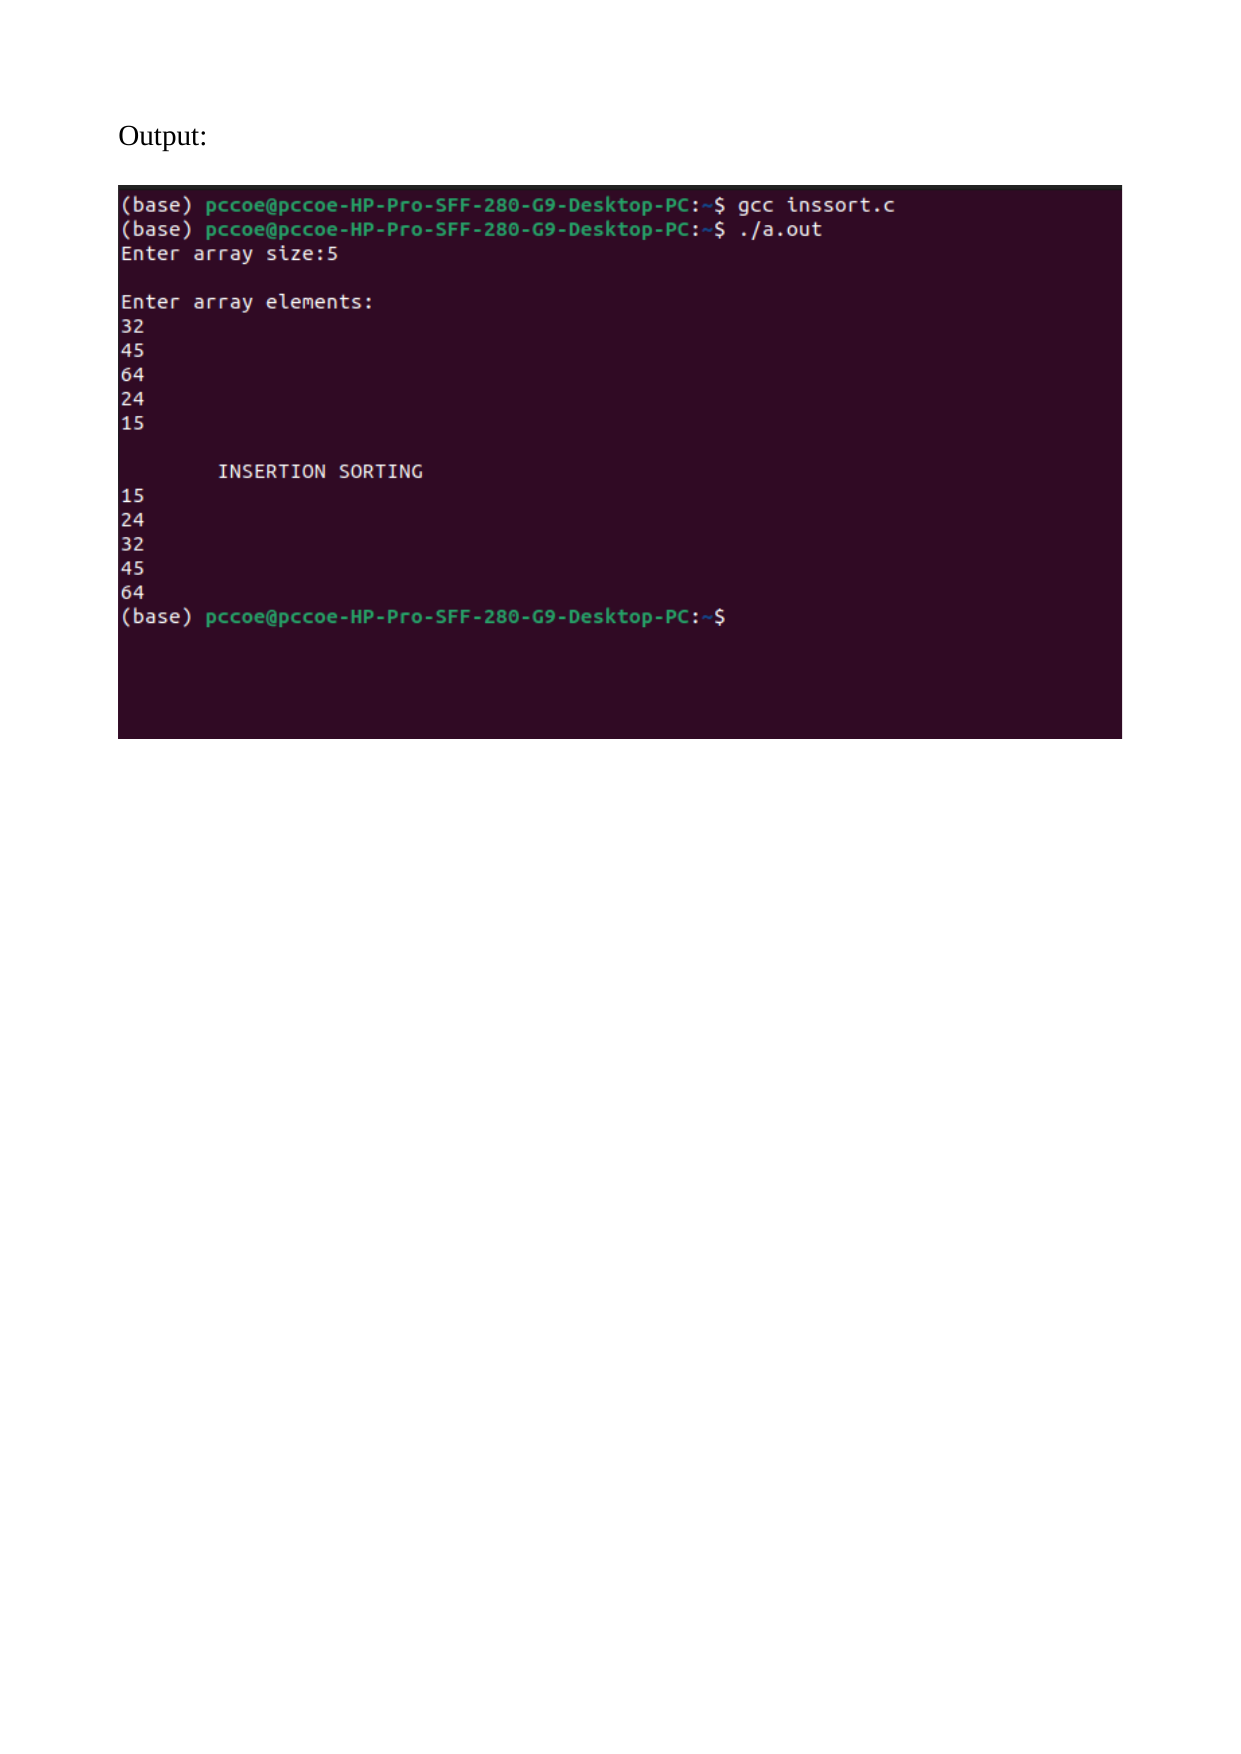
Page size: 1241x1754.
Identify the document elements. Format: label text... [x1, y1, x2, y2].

text Output: [118, 118, 1122, 152]
picture [118, 185, 1123, 739]
